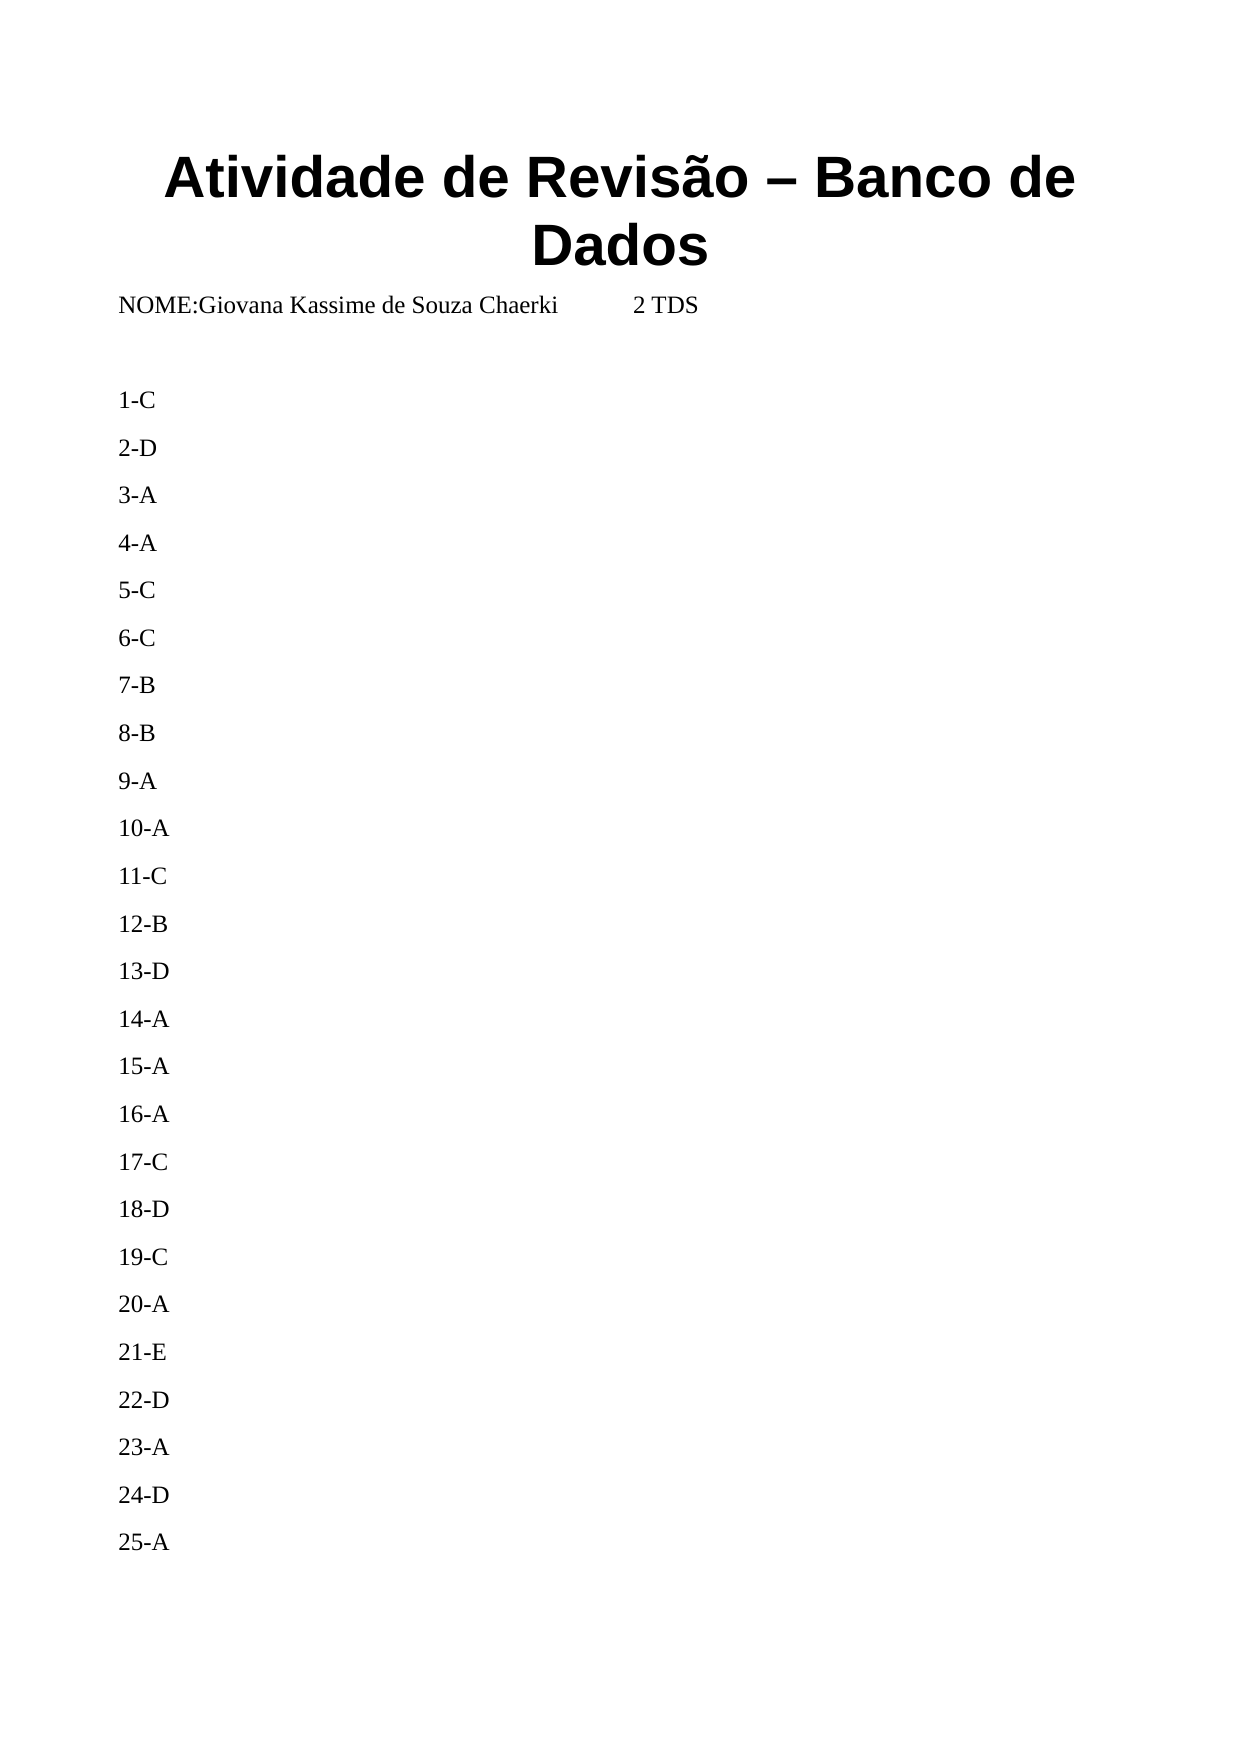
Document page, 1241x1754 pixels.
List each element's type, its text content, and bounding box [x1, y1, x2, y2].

text 7-B [118, 671, 1122, 699]
text 3-A [118, 480, 1122, 509]
text 18-D [118, 1194, 1122, 1223]
text 10-A [118, 813, 1122, 842]
text 20-A [118, 1289, 1122, 1318]
text 5-C [118, 575, 1122, 604]
text 22-D [118, 1385, 1122, 1413]
text 9-A [118, 766, 1122, 794]
text 11-C [118, 861, 1122, 890]
text 21-E [118, 1337, 1122, 1366]
text 15-A [118, 1051, 1122, 1080]
text 6-C [118, 623, 1122, 652]
text 12-B [118, 909, 1122, 937]
text 14-A [118, 1004, 1122, 1033]
text 16-A [118, 1099, 1122, 1128]
text 2-D [118, 433, 1122, 461]
text 24-D [118, 1480, 1122, 1509]
text 13-D [118, 956, 1122, 985]
text 23-A [118, 1432, 1122, 1461]
text 4-A [118, 528, 1122, 557]
text 19-C [118, 1242, 1122, 1271]
title Atividade de Revisão – Banco de Dados [118, 143, 1122, 277]
text 8-B [118, 718, 1122, 747]
text 1-C [118, 385, 1122, 414]
text 25-A [118, 1527, 1122, 1556]
text NOME:Giovana Kassime de Souza Chaerki 2 TDS [118, 290, 1122, 318]
text 17-C [118, 1147, 1122, 1175]
